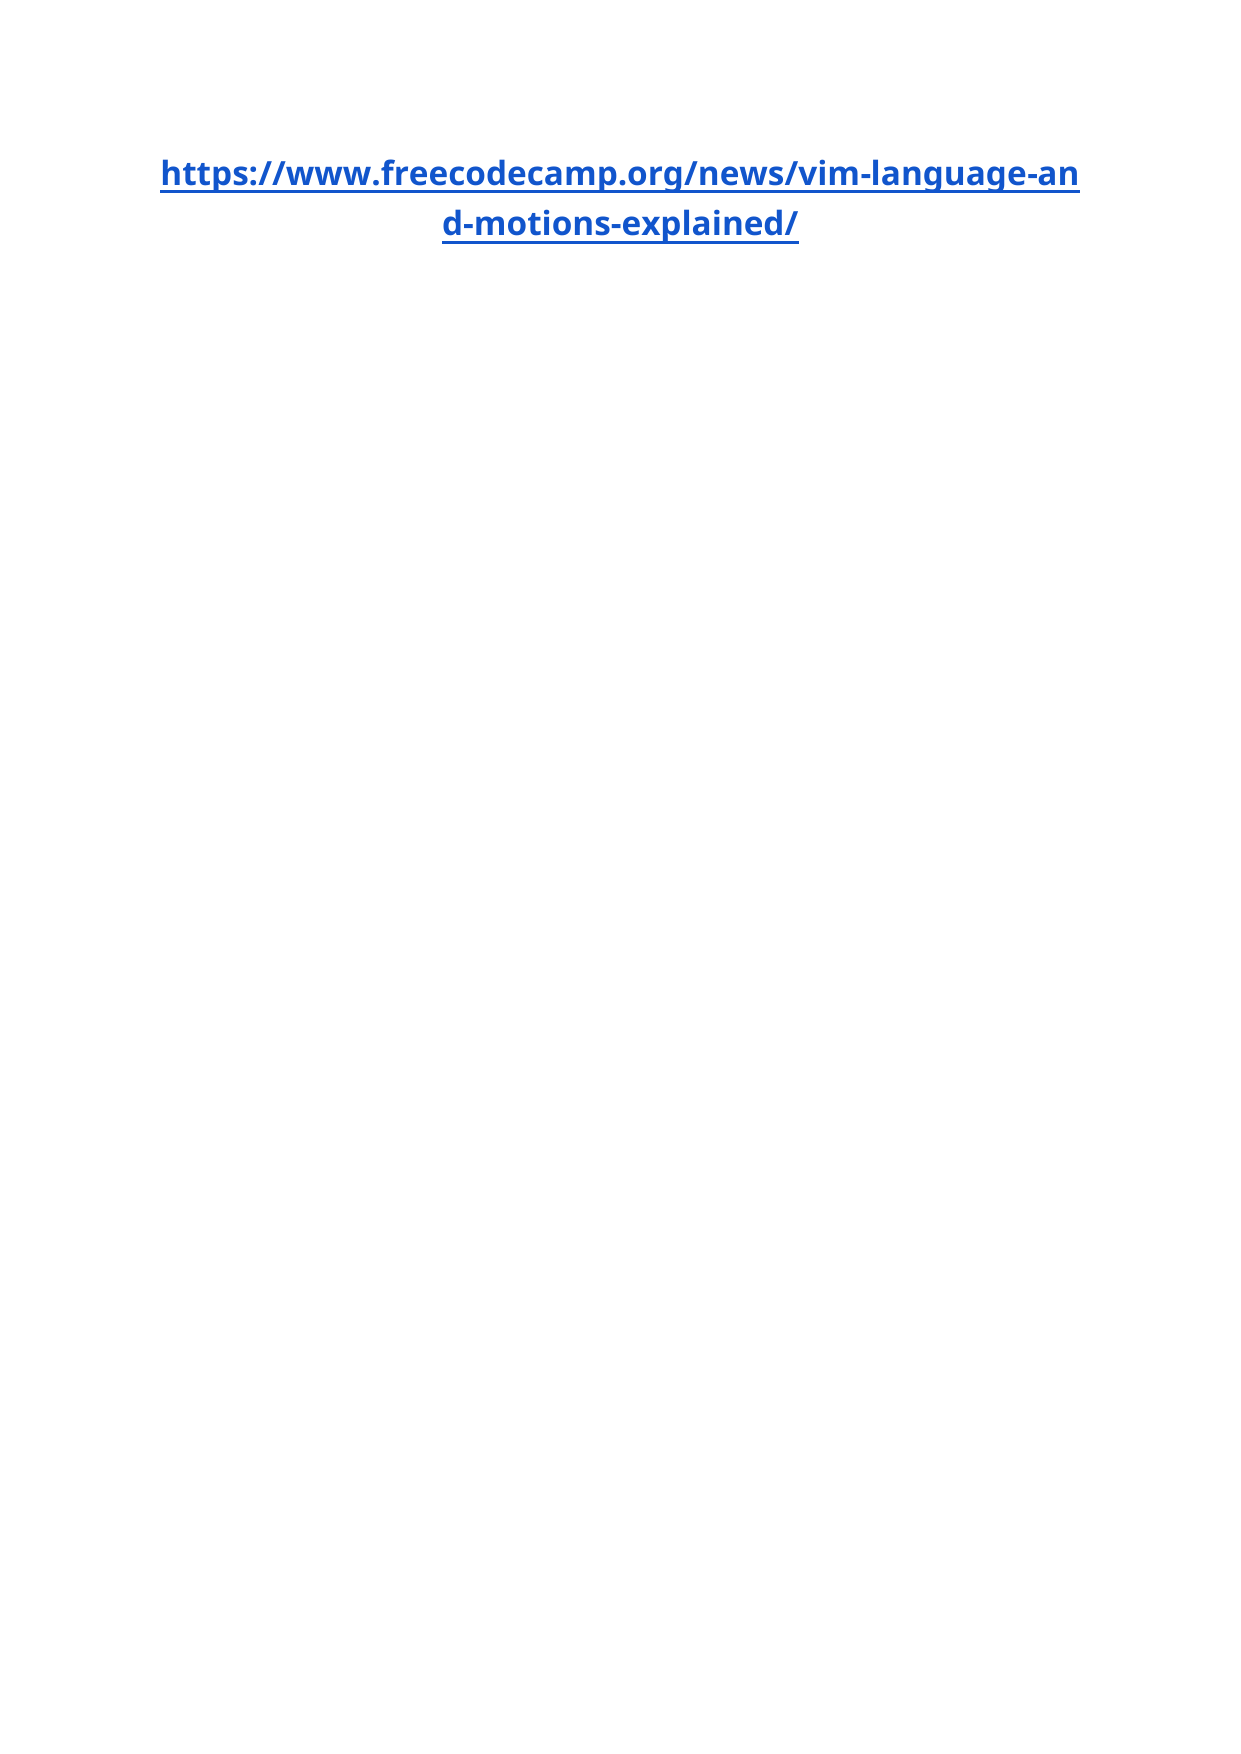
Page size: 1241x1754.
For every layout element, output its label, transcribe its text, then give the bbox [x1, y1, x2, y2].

text https://www.freecodecamp.org/news/vim-language-and-motions-explained/ [150, 150, 1090, 251]
